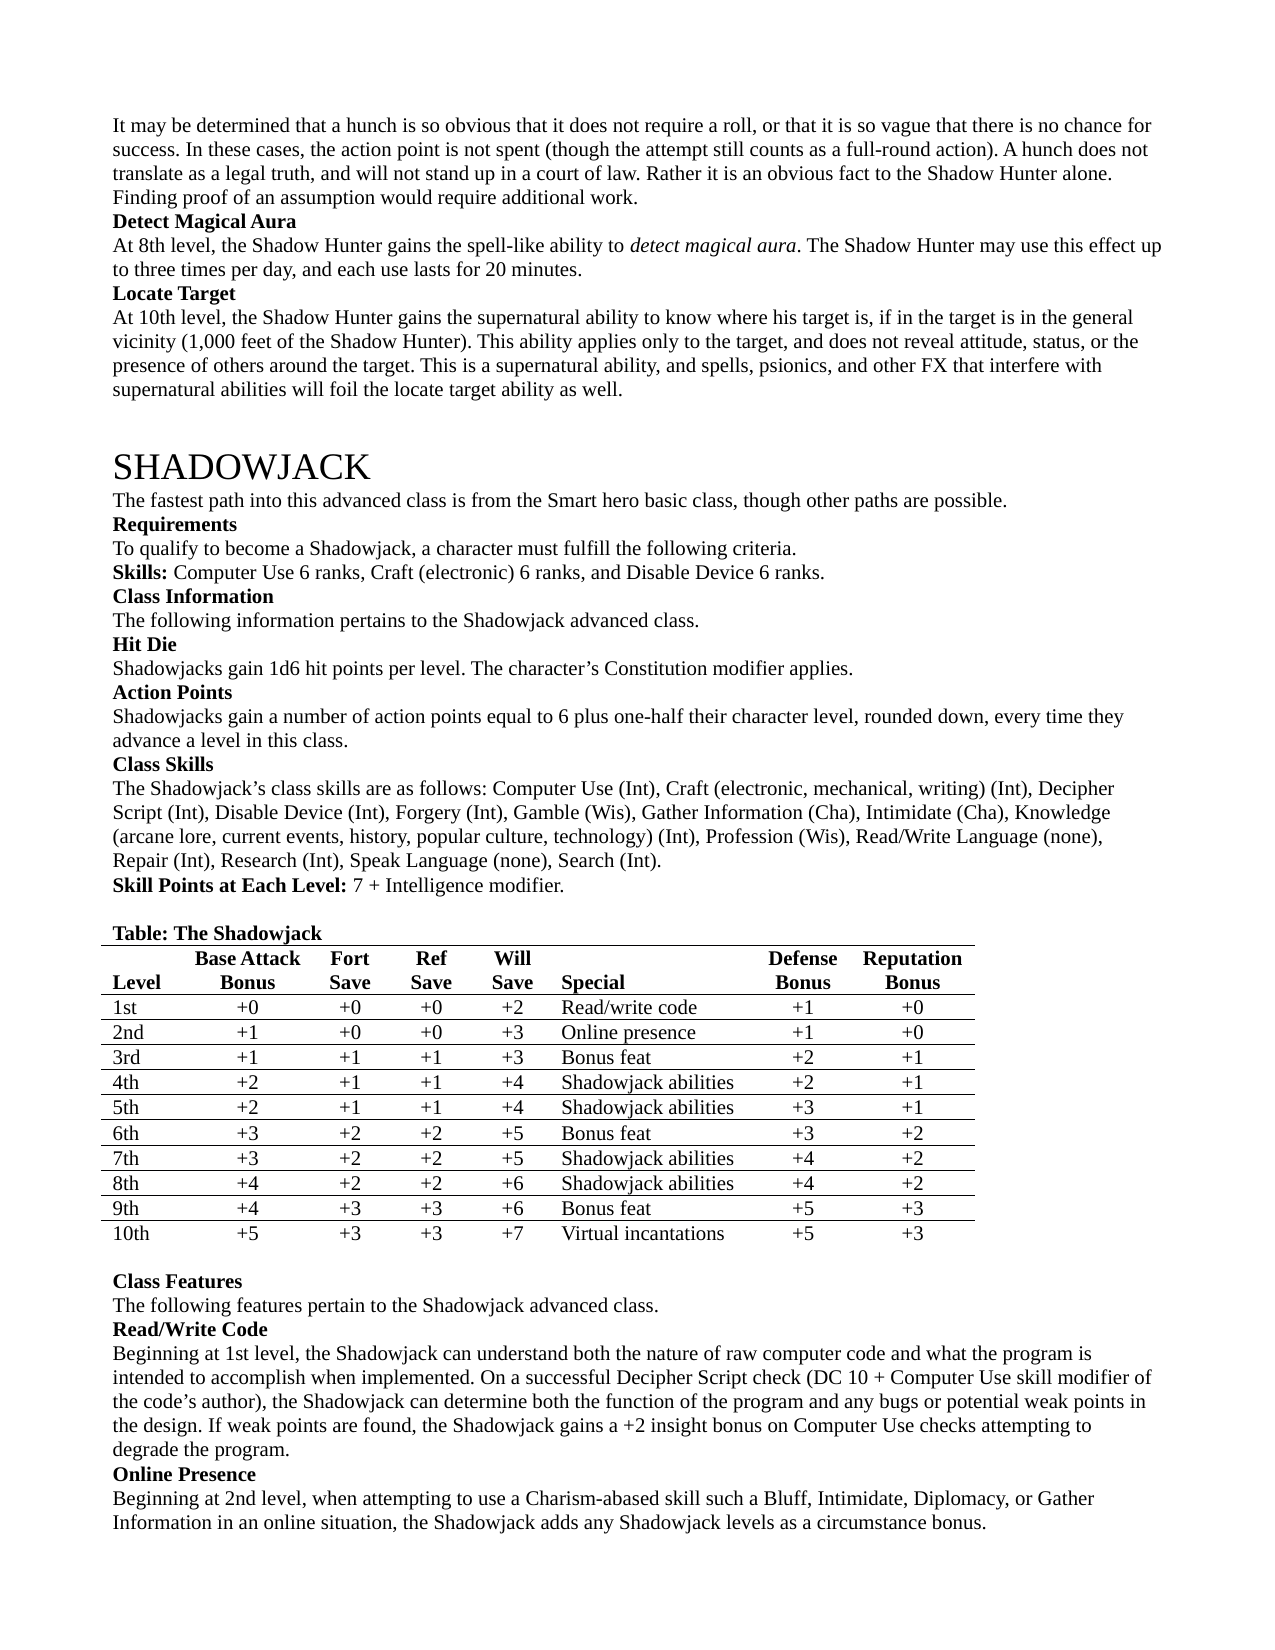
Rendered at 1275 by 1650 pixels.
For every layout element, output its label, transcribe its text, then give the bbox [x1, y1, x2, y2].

text Read/Write Code [112, 1317, 1162, 1341]
table_cell +3 [388, 1221, 475, 1245]
table_cell +3 [850, 1196, 975, 1220]
table_cell 6th [101, 1120, 183, 1144]
table_cell +0 [850, 1020, 975, 1044]
table_cell +5 [475, 1120, 550, 1144]
table_cell 8th [101, 1171, 183, 1195]
table_cell +0 [850, 995, 975, 1019]
text Online Presence [112, 1461, 1162, 1486]
text The following information pertains to the Shadowjack advanced class. [112, 608, 1162, 632]
table_cell +3 [475, 1020, 550, 1044]
table_cell Online presence [550, 1020, 756, 1044]
table_cell +2 [388, 1146, 475, 1169]
table_cell +1 [183, 1020, 312, 1044]
table_cell Defense Bonus [756, 946, 850, 994]
table_cell Reputation Bonus [850, 946, 975, 994]
table_cell +1 [756, 1020, 850, 1044]
table_cell +2 [756, 1045, 850, 1069]
table_cell +1 [850, 1045, 975, 1069]
table_cell +2 [388, 1120, 475, 1144]
table_cell Shadowjack abilities [550, 1171, 756, 1195]
text At 8th level, the Shadow Hunter gains the spell-like ability to detect magical aura. The Shadow Hunter may use this effect up to three times per day, and each use lasts for 20 minutes. [112, 233, 1162, 281]
table_cell +1 [313, 1045, 387, 1069]
table_cell +5 [475, 1146, 550, 1169]
text Skills: Computer Use 6 ranks, Craft (electronic) 6 ranks, and Disable Device 6 ranks. [112, 560, 1162, 584]
table_cell +1 [388, 1045, 475, 1069]
table_cell +0 [183, 995, 312, 1019]
table_cell Shadowjack abilities [550, 1095, 756, 1119]
table_cell +3 [850, 1221, 975, 1245]
table_cell 10th [101, 1221, 183, 1245]
table_cell +2 [313, 1146, 387, 1169]
table_cell Bonus feat [550, 1196, 756, 1220]
table_cell 5th [101, 1095, 183, 1119]
subtitle SHADOWJACK [112, 444, 1162, 487]
table_cell 2nd [101, 1020, 183, 1044]
table_cell 4th [101, 1070, 183, 1094]
text Locate Target [112, 281, 1162, 305]
table_cell +1 [183, 1045, 312, 1069]
text Shadowjacks gain a number of action points equal to 6 plus one-half their character level, rounded down, every time they advance a level in this class. [112, 704, 1162, 752]
table_cell Will Save [475, 946, 550, 994]
table_cell Level [101, 946, 183, 994]
table_cell +3 [313, 1221, 387, 1245]
table_cell +1 [850, 1070, 975, 1094]
table_cell +5 [756, 1196, 850, 1220]
table_cell +2 [850, 1146, 975, 1169]
text The fastest path into this advanced class is from the Smart hero basic class, though other paths are possible. [112, 487, 1162, 512]
table_cell +2 [850, 1120, 975, 1144]
table_cell +3 [313, 1196, 387, 1220]
table_cell Bonus feat [550, 1120, 756, 1144]
table_cell +2 [850, 1171, 975, 1195]
table_cell +0 [388, 995, 475, 1019]
table_cell +1 [850, 1095, 975, 1119]
table_cell Shadowjack abilities [550, 1146, 756, 1169]
table_cell Base Attack Bonus [183, 946, 312, 994]
table_cell +0 [313, 995, 387, 1019]
text The Shadowjack’s class skills are as follows: Computer Use (Int), Craft (electronic, mechanical, writing) (Int), Decipher Script (Int), Disable Device (Int), Forgery (Int), Gamble (Wis), Gather Information (Cha), Intimidate (Cha), Knowledge (arcane lore, current events, history, popular culture, technology) (Int), Profession (Wis), Read/Write Language (none), Repair (Int), Research (Int), Speak Language (none), Search (Int). [112, 776, 1162, 872]
table_cell +3 [183, 1120, 312, 1144]
table_cell +6 [475, 1196, 550, 1220]
table_cell +3 [475, 1045, 550, 1069]
text Shadowjacks gain 1d6 hit points per level. The character’s Constitution modifier applies. [112, 656, 1162, 680]
table_cell +2 [388, 1171, 475, 1195]
table_cell +1 [313, 1070, 387, 1094]
table_cell Special [550, 946, 756, 994]
text The following features pertain to the Shadowjack advanced class. [112, 1293, 1162, 1317]
table_cell +5 [756, 1221, 850, 1245]
table_header Table: The Shadowjack [101, 921, 975, 945]
table_cell +6 [475, 1171, 550, 1195]
text Class Skills [112, 752, 1162, 776]
table_cell Ref Save [388, 946, 475, 994]
text Beginning at 1st level, the Shadowjack can understand both the nature of raw computer code and what the program is intended to accomplish when implemented. On a successful Decipher Script check (DC 10 + Computer Use skill modifier of the code’s author), the Shadowjack can determine both the function of the program and any bugs or potential weak points in the design. If weak points are found, the Shadowjack gains a +2 insight bonus on Computer Use checks attempting to degrade the program. [112, 1341, 1162, 1461]
table_cell +1 [388, 1095, 475, 1119]
text Hit Die [112, 632, 1162, 656]
table_cell +3 [756, 1095, 850, 1119]
table_cell +1 [313, 1095, 387, 1119]
table_cell +7 [475, 1221, 550, 1245]
text Action Points [112, 680, 1162, 704]
table_cell +3 [388, 1196, 475, 1220]
table_cell +0 [313, 1020, 387, 1044]
table_cell +2 [475, 995, 550, 1019]
table_cell Fort Save [313, 946, 387, 994]
table_cell +1 [756, 995, 850, 1019]
table_cell +2 [183, 1095, 312, 1119]
table_cell Virtual incantations [550, 1221, 756, 1245]
table_cell 7th [101, 1146, 183, 1169]
table_cell +5 [183, 1221, 312, 1245]
text At 10th level, the Shadow Hunter gains the supernatural ability to know where his target is, if in the target is in the general vicinity (1,000 feet of the Shadow Hunter). This ability applies only to the target, and does not reveal attitude, status, or the presence of others around the target. This is a supernatural ability, and spells, psionics, and other FX that interfere with supernatural abilities will foil the locate target ability as well. [112, 305, 1162, 401]
text Beginning at 2nd level, when attempting to use a Charism-abased skill such a Bluff, Intimidate, Diplomacy, or Gather [112, 1486, 1162, 1509]
text Detect Magical Aura [112, 209, 1162, 233]
table_cell 3rd [101, 1045, 183, 1069]
table_cell +2 [756, 1070, 850, 1094]
table_cell +4 [475, 1070, 550, 1094]
table_cell +3 [756, 1120, 850, 1144]
text Class Features [112, 1269, 1162, 1293]
table_cell +2 [313, 1120, 387, 1144]
text Information in an online situation, the Shadowjack adds any Shadowjack levels as a circumstance bonus. [112, 1509, 1162, 1534]
table_cell +2 [183, 1070, 312, 1094]
table_cell Shadowjack abilities [550, 1070, 756, 1094]
text Skill Points at Each Level: 7 + Intelligence modifier. [112, 872, 1162, 897]
table_cell 1st [101, 995, 183, 1019]
table_cell +4 [756, 1171, 850, 1195]
text To qualify to become a Shadowjack, a character must fulfill the following criteria. [112, 536, 1162, 560]
table_cell Read/write code [550, 995, 756, 1019]
table_cell +4 [756, 1146, 850, 1169]
table_cell +3 [183, 1146, 312, 1169]
table_cell 9th [101, 1196, 183, 1220]
text Class Information [112, 584, 1162, 608]
table_cell Bonus feat [550, 1045, 756, 1069]
table_cell +1 [388, 1070, 475, 1094]
table_cell +0 [388, 1020, 475, 1044]
table_cell +4 [475, 1095, 550, 1119]
table_cell +4 [183, 1196, 312, 1220]
table_cell +4 [183, 1171, 312, 1195]
text Requirements [112, 512, 1162, 536]
table_cell +2 [313, 1171, 387, 1195]
text It may be determined that a hunch is so obvious that it does not require a roll, or that it is so vague that there is no chance for success. In these cases, the action point is not spent (though the attempt still counts as a full-round action). A hunch does not translate as a legal truth, and will not stand up in a court of law. Rather it is an obvious fact to the Shadow Hunter alone. Finding proof of an assumption would require additional work. [112, 112, 1162, 209]
